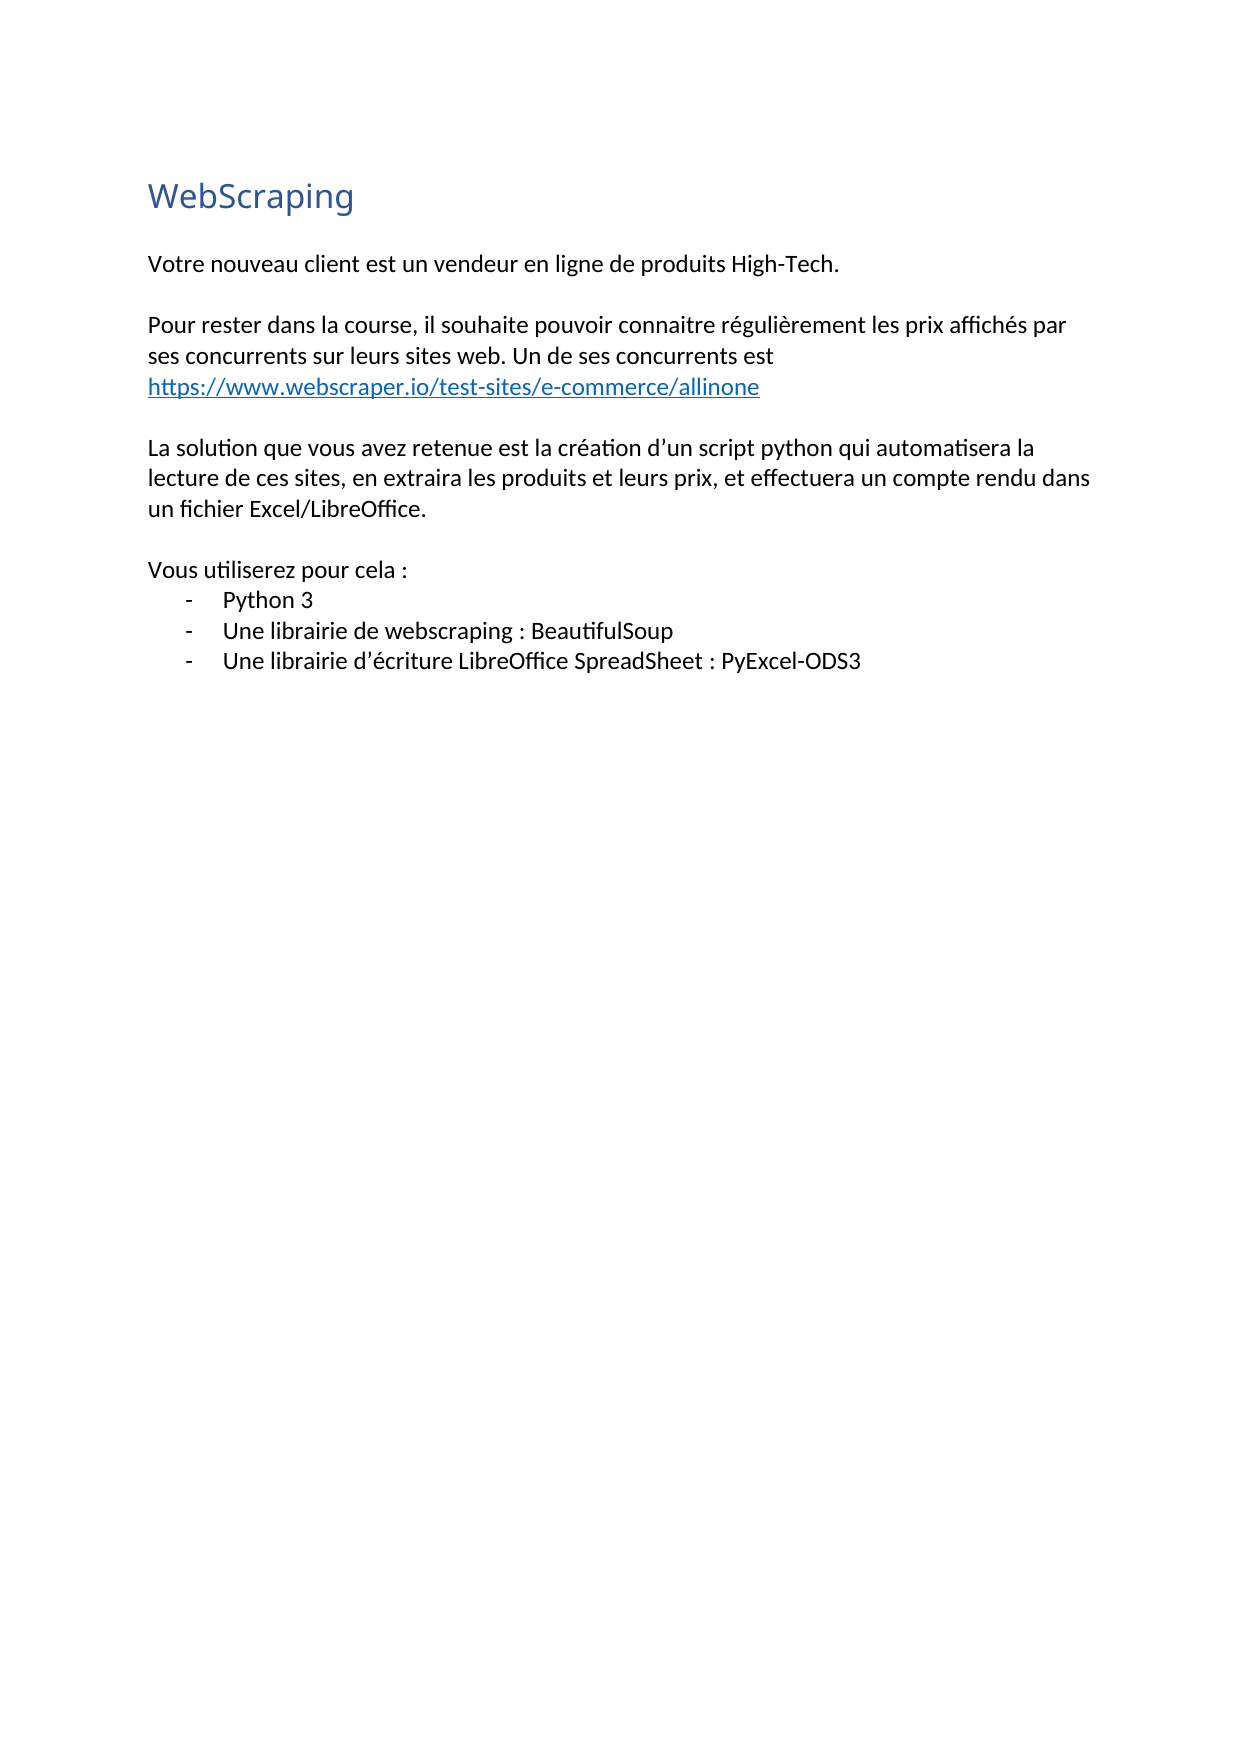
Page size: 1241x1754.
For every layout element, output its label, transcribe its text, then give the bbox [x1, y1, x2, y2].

list Python 3 [185, 584, 1093, 615]
list Une librairie d’écriture LibreOffice SpreadSheet : PyExcel-ODS3 [185, 645, 1093, 676]
text Vous utiliserez pour cela : [148, 554, 1093, 584]
text Votre nouveau client est un vendeur en ligne de produits High-Tech. [148, 248, 1093, 279]
subtitle WebScraping [148, 173, 1093, 218]
list Une librairie de webscraping : BeautifulSoup [185, 615, 1093, 645]
text La solution que vous avez retenue est la création d’un script python qui automatisera la lecture de ces sites, en extraira les produits et leurs prix, et effectuera un compte rendu dans un fichier Excel/LibreOffice. [148, 432, 1093, 523]
text Pour rester dans la course, il souhaite pouvoir connaitre régulièrement les prix affichés par ses concurrents sur leurs sites web. Un de ses concurrents est https://www.webscraper.io/test-sites/e-commerce/allinone [148, 309, 1093, 401]
